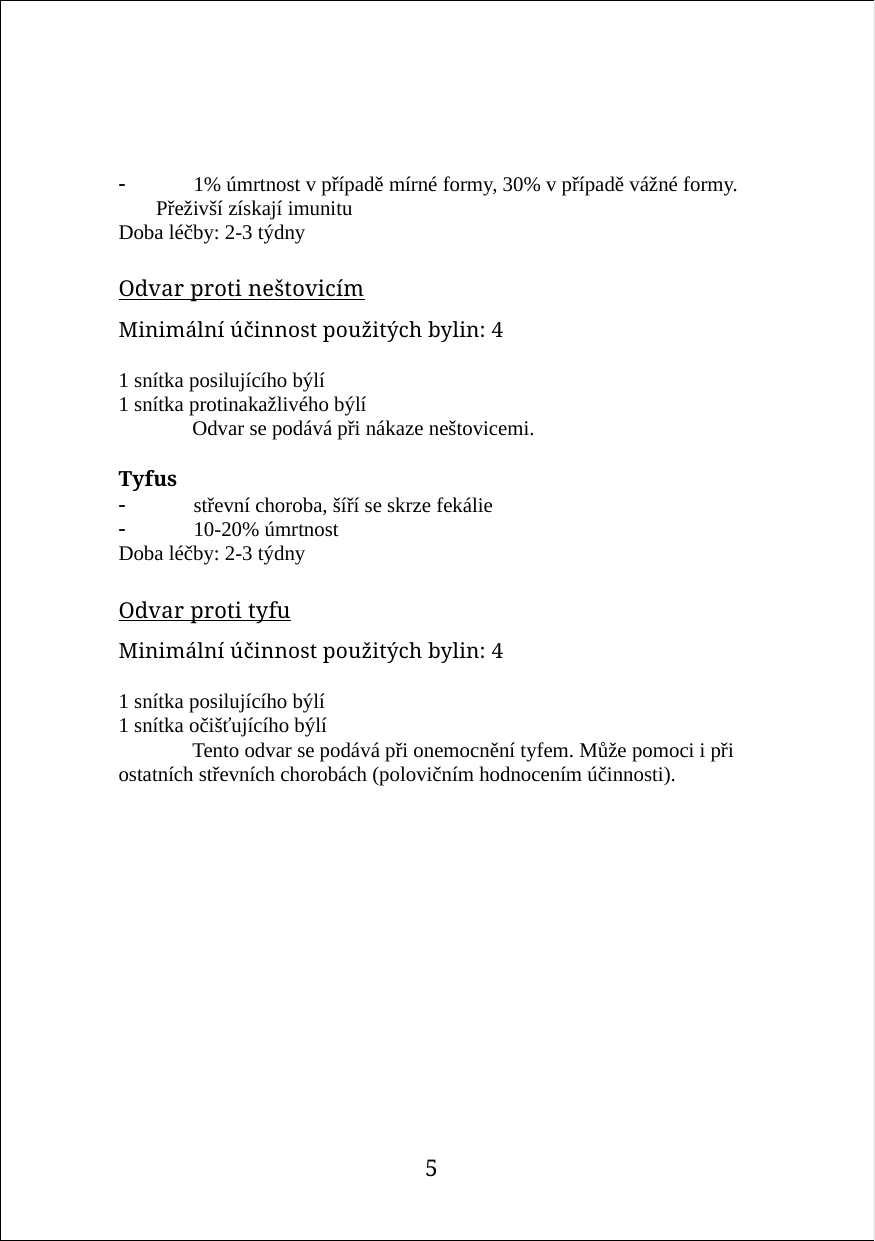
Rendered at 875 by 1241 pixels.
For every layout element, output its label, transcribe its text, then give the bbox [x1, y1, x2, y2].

text 1 snítka očišťujícího býlí [118, 713, 756, 737]
text Doba léčby: 2-3 týdny [118, 220, 756, 244]
subtitle Tyfus [118, 464, 756, 493]
subtitle Odvar proti neštovicím [118, 273, 756, 303]
text Odvar se podává při nákaze neštovicemi. [118, 416, 756, 440]
text Doba léčby: 2-3 týdny [118, 541, 756, 565]
list střevní choroba, šíří se skrze fekálie [118, 493, 756, 517]
text Minimální účinnost použitých bylin: 4 [118, 315, 756, 343]
text Minimální účinnost použitých bylin: 4 [118, 636, 756, 664]
list 10-20% úmrtnost [118, 517, 756, 541]
text 1 snítka posilujícího býlí [118, 689, 756, 713]
text Tento odvar se podává při onemocnění tyfem. Může pomoci i při ostatních střevních chorobách (polovičním hodnocením účinnosti). [118, 737, 756, 786]
list 1% úmrtnost v případě mírné formy, 30% v případě vážné formy. Přeživší získají imunitu [118, 172, 756, 220]
text 1 snítka protinakažlivého býlí [118, 392, 756, 416]
text 1 snítka posilujícího býlí [118, 368, 756, 392]
subtitle Odvar proti tyfu [118, 594, 756, 624]
